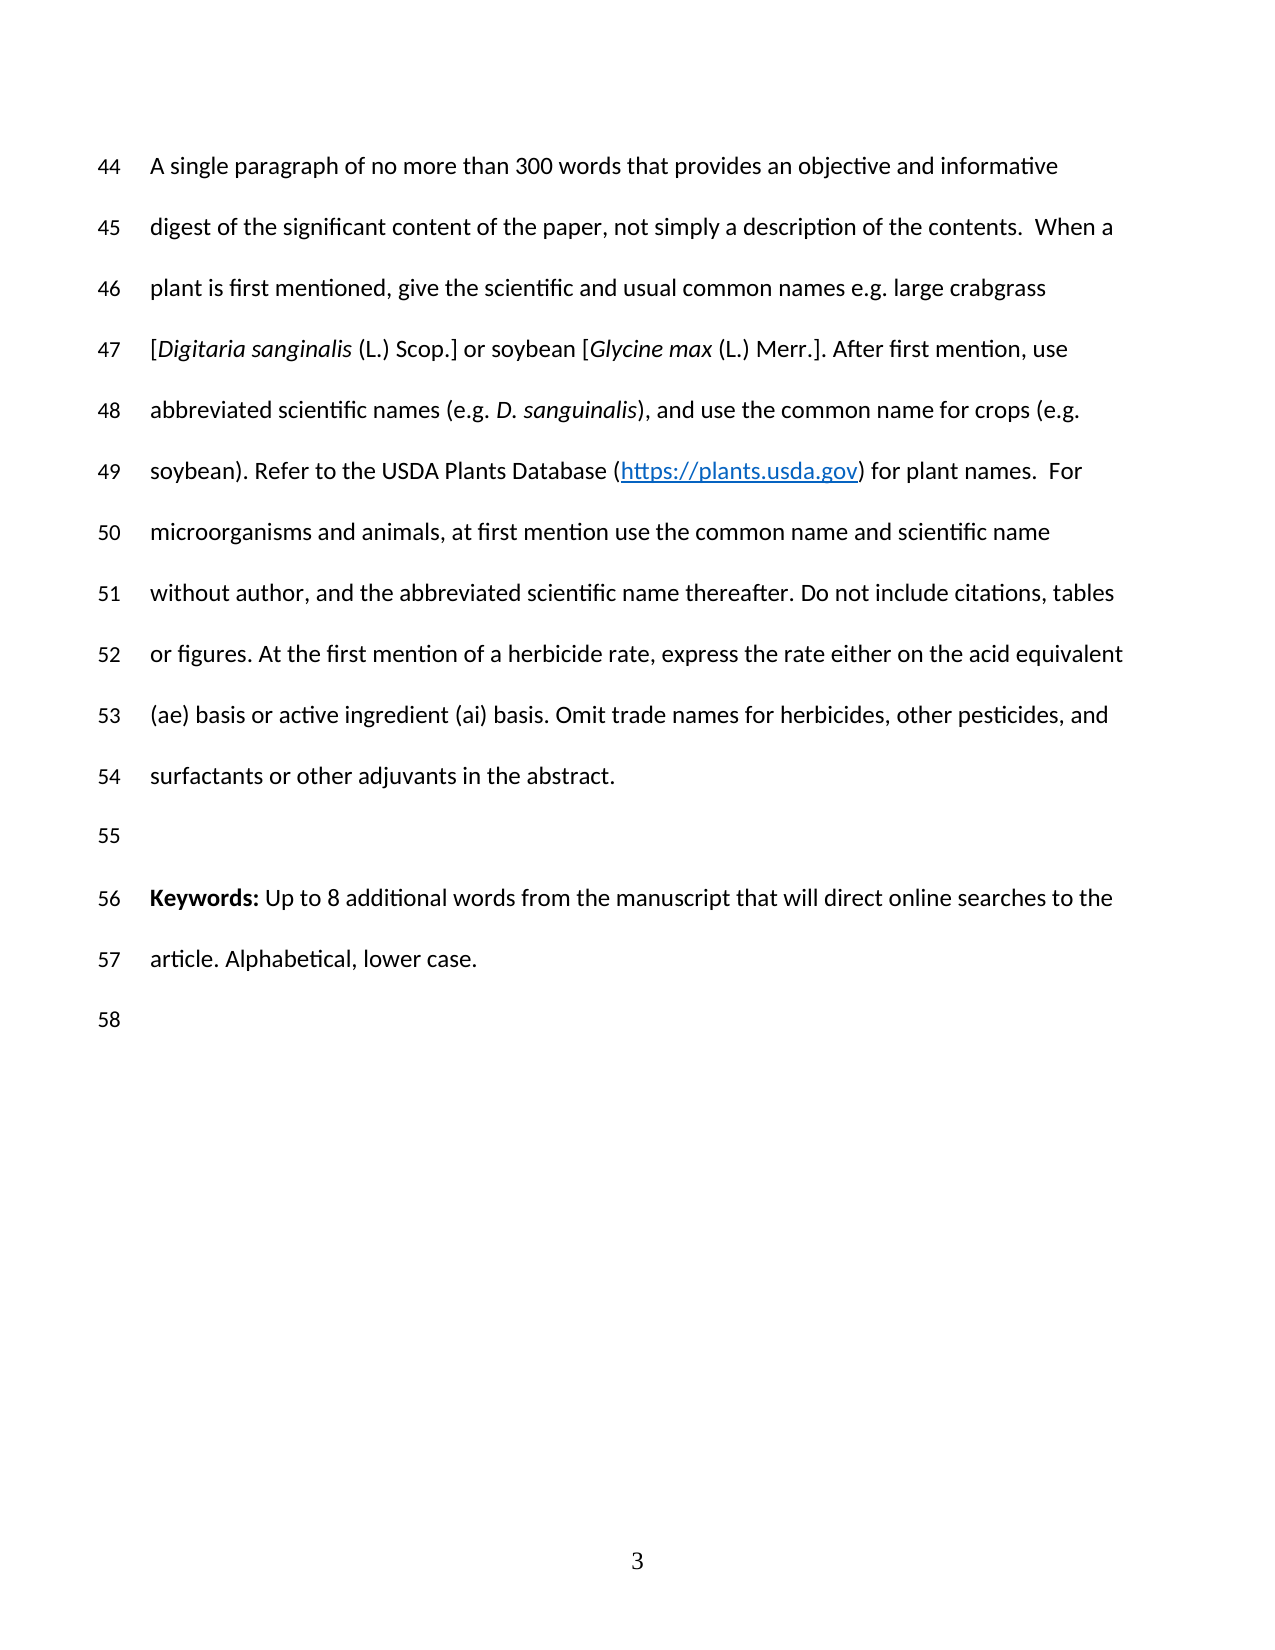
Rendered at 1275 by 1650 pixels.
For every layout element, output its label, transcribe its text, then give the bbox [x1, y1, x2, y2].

text Keywords: Up to 8 additional words from the manuscript that will direct online searches to the article. Alphabetical, lower case. [150, 882, 1125, 974]
text A single paragraph of no more than 300 words that provides an objective and informative digest of the significant content of the paper, not simply a description of the contents. When a plant is first mentioned, give the scientific and usual common names e.g. large crabgrass [Digitaria sanginalis (L.) Scop.] or soybean [Glycine max (L.) Merr.]. After first mention, use abbreviated scientific names (e.g. D. sanguinalis), and use the common name for crops (e.g. soybean). Refer to the USDA Plants Database (https://plants.usda.gov) for plant names. For microorganisms and animals, at first mention use the common name and scientific name without author, and the abbreviated scientific name thereafter. Do not include citations, tables or figures. At the first mention of a herbicide rate, express the rate either on the acid equivalent (ae) basis or active ingredient (ai) basis. Omit trade names for herbicides, other pesticides, and surfactants or other adjuvants in the abstract. [150, 150, 1125, 791]
